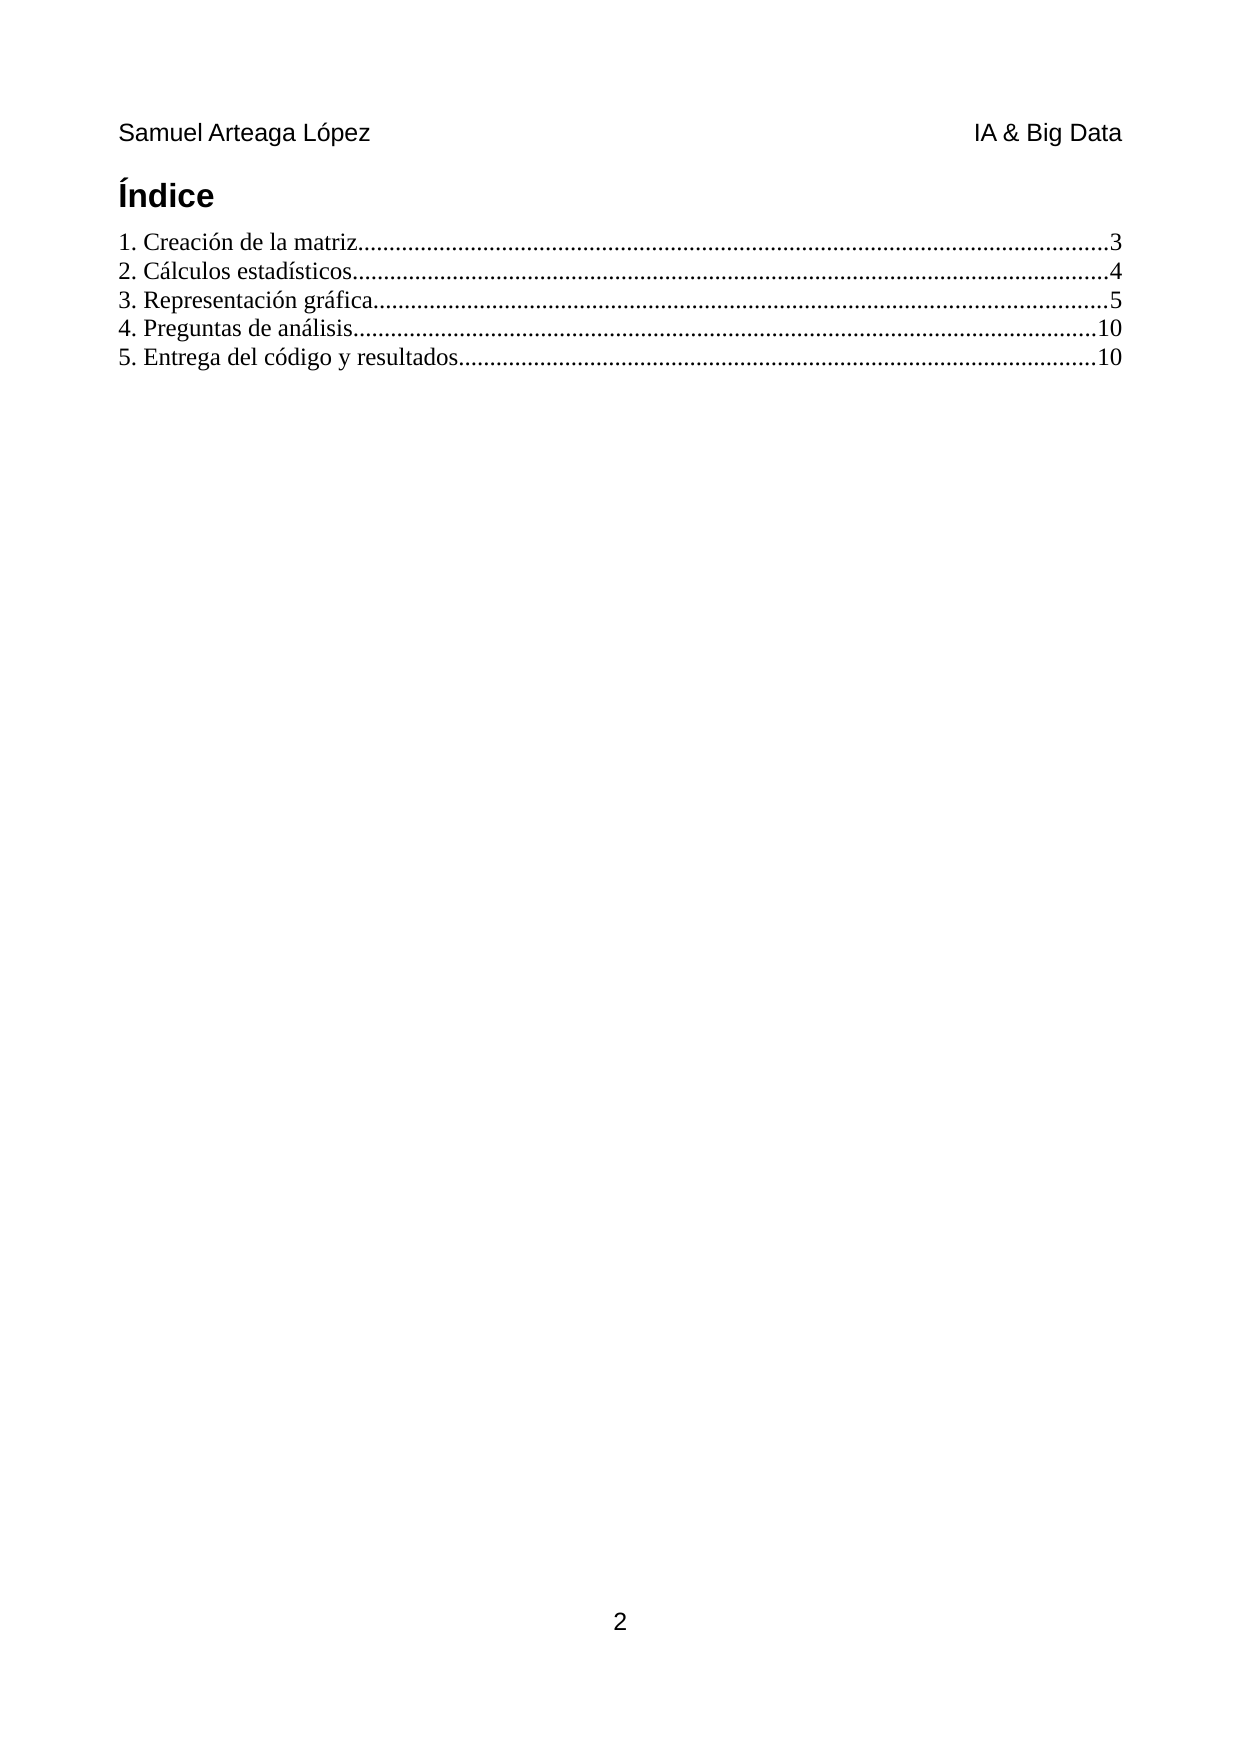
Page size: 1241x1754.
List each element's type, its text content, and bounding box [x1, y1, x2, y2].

subtitle Índice [118, 176, 1122, 215]
text 4. Preguntas de análisis 10 [118, 313, 1122, 342]
text 2. Cálculos estadísticos 4 [118, 256, 1122, 285]
text 3. Representación gráfica 5 [118, 285, 1122, 313]
text 1. Creación de la matriz 3 [118, 227, 1122, 256]
text 5. Entrega del código y resultados 10 [118, 342, 1122, 371]
